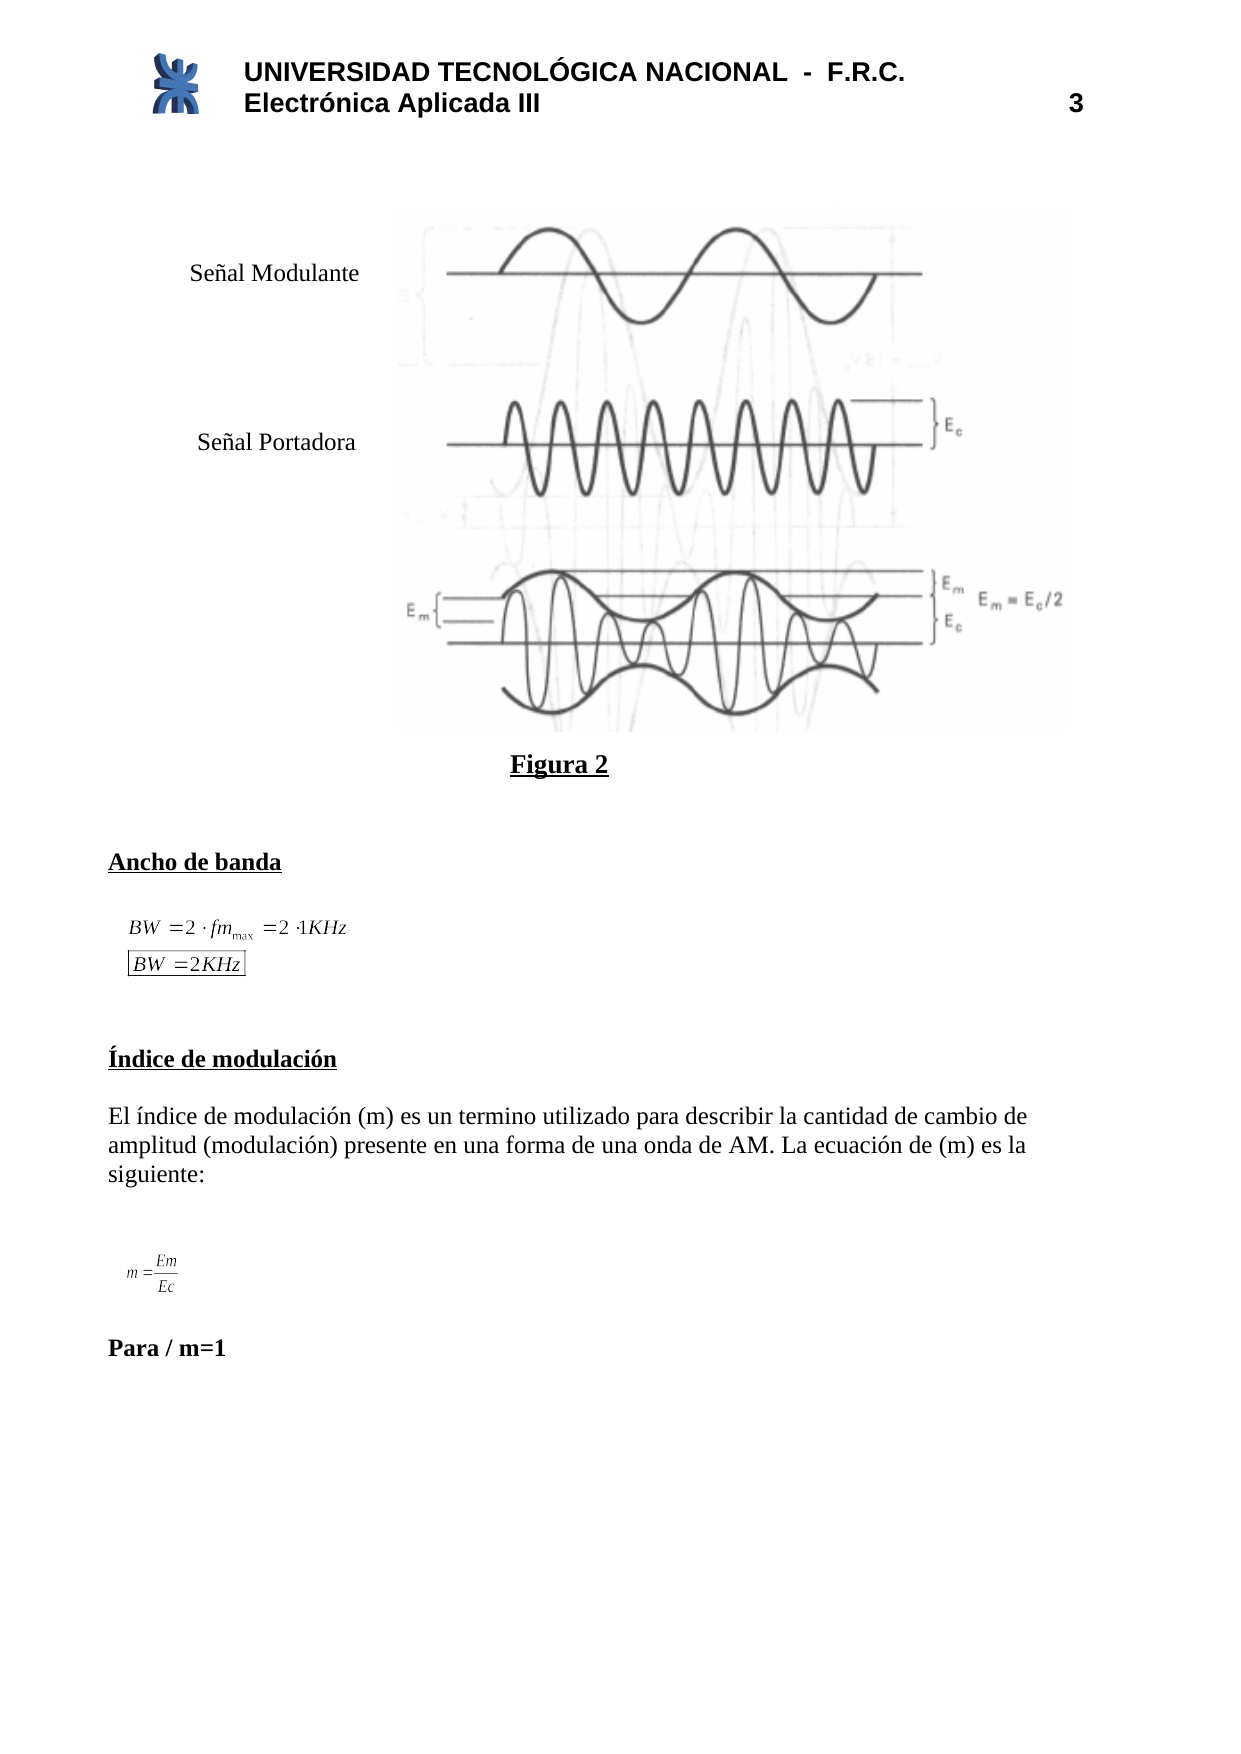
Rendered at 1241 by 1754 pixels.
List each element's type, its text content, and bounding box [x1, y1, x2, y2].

text Para / m=1 [108, 1333, 1120, 1362]
text El índice de modulación (m) es un termino utilizado para describir la cantidad de cambio de amplitud (modulación) presente en una forma de una onda de AM. La ecuación de (m) es la siguiente: [108, 1101, 1120, 1187]
text Ancho de banda [108, 847, 1120, 876]
picture [149, 53, 200, 115]
text Índice de modulación [108, 1044, 1120, 1072]
